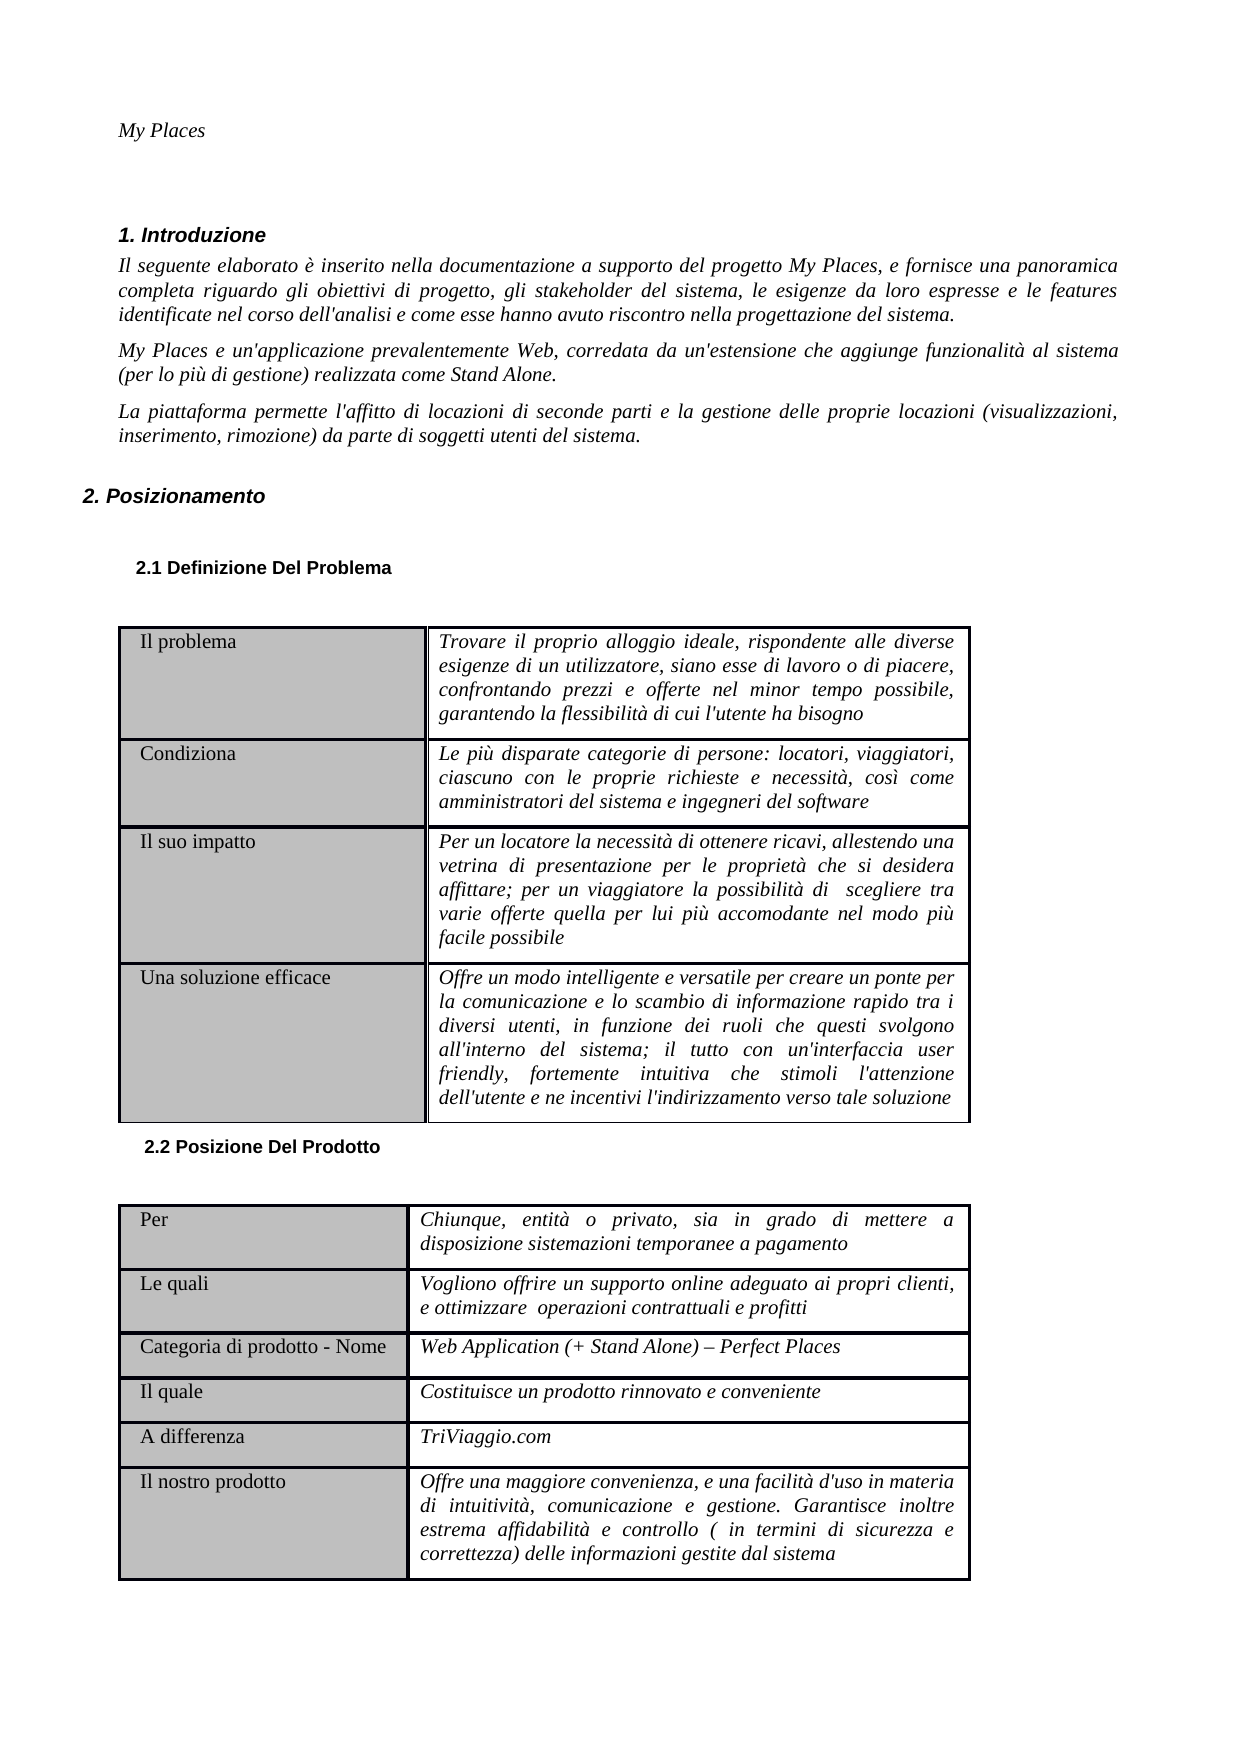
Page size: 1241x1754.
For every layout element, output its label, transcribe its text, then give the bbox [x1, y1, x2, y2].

table_cell Una soluzione efficace [121, 965, 424, 1122]
table_cell Offre un modo intelligente e versatile per creare un ponte per la comunicazione e lo scambio di informazione rapido tra i diversi utenti, in funzione dei ruoli che questi svolgono all'interno del sistema; il tutto con un'interfaccia user friendly, fortemente intuitiva che stimoli l'attenzione dell'utente e ne incentivi l'indirizzamento verso tale soluzione [429, 965, 968, 1122]
table_header Il problema [121, 629, 424, 738]
table_cell Offre una maggiore convenienza, e una facilità d'uso in materia di intuitività, comunicazione e gestione. Garantisce inoltre estrema affidabilità e controllo ( in termini di sicurezza e correttezza) delle informazioni gestite dal sistema [410, 1469, 968, 1578]
table_header Chiunque, entità o privato, sia in grado di mettere a disposizione sistemazioni temporanee a pagamento [410, 1207, 968, 1268]
table_cell Le quali [121, 1271, 406, 1331]
table_cell Le più disparate categorie di persone: locatori, viaggiatori, ciascuno con le proprie richieste e necessità, così come amministratori del sistema e ingegneri del software [429, 741, 968, 825]
text 2.1 Definizione Del Problema [118, 555, 1122, 579]
text My Places e un'applicazione prevalentemente Web, corredata da un'estensione che aggiunge funzionalità al sistema (per lo più di gestione) realizzata come Stand Alone. [118, 338, 1122, 386]
text La piattaforma permette l'affitto di locazioni di seconde parti e la gestione delle proprie locazioni (visualizzazioni, inserimento, rimozione) da parte di soggetti utenti del sistema. [118, 399, 1122, 447]
table_cell Il suo impatto [121, 829, 424, 962]
table_cell Categoria di prodotto - Nome [121, 1335, 406, 1376]
table_cell Vogliono offrire un supporto online adeguato ai propri clienti, e ottimizzare operazioni contrattuali e profitti [410, 1271, 968, 1331]
text My Places [118, 118, 1122, 142]
table_cell Il nostro prodotto [121, 1469, 406, 1578]
text 2.2 Posizione Del Prodotto [118, 1136, 1122, 1157]
table_cell Per un locatore la necessità di ottenere ricavi, allestendo una vetrina di presentazione per le proprietà che si desidera affittare; per un viaggiatore la possibilità di scegliere tra varie offerte quella per lui più accomodante nel modo più facile possibile [429, 829, 968, 962]
table_header Per [121, 1207, 406, 1268]
table_cell Il quale [121, 1380, 406, 1421]
table_cell TriViaggio.com [410, 1424, 968, 1466]
text 2. Posizionamento [83, 484, 1122, 508]
table_cell Condiziona [121, 741, 424, 825]
table_header Trovare il proprio alloggio ideale, rispondente alle diverse esigenze di un utilizzatore, siano esse di lavoro o di piacere, confrontando prezzi e offerte nel minor tempo possibile, garantendo la flessibilità di cui l'utente ha bisogno [429, 629, 968, 738]
table_cell Costituisce un prodotto rinnovato e conveniente [410, 1380, 968, 1421]
text 1. Introduzione [118, 223, 1122, 247]
text Il seguente elaborato è inserito nella documentazione a supporto del progetto My Places, e fornisce una panoramica completa riguardo gli obiettivi di progetto, gli stakeholder del sistema, le esigenze da loro espresse e le features identificate nel corso dell'analisi e come esse hanno avuto riscontro nella progettazione del sistema. [118, 253, 1122, 326]
table_cell Web Application (+ Stand Alone) – Perfect Places [410, 1335, 968, 1376]
table_cell A differenza [121, 1424, 406, 1466]
